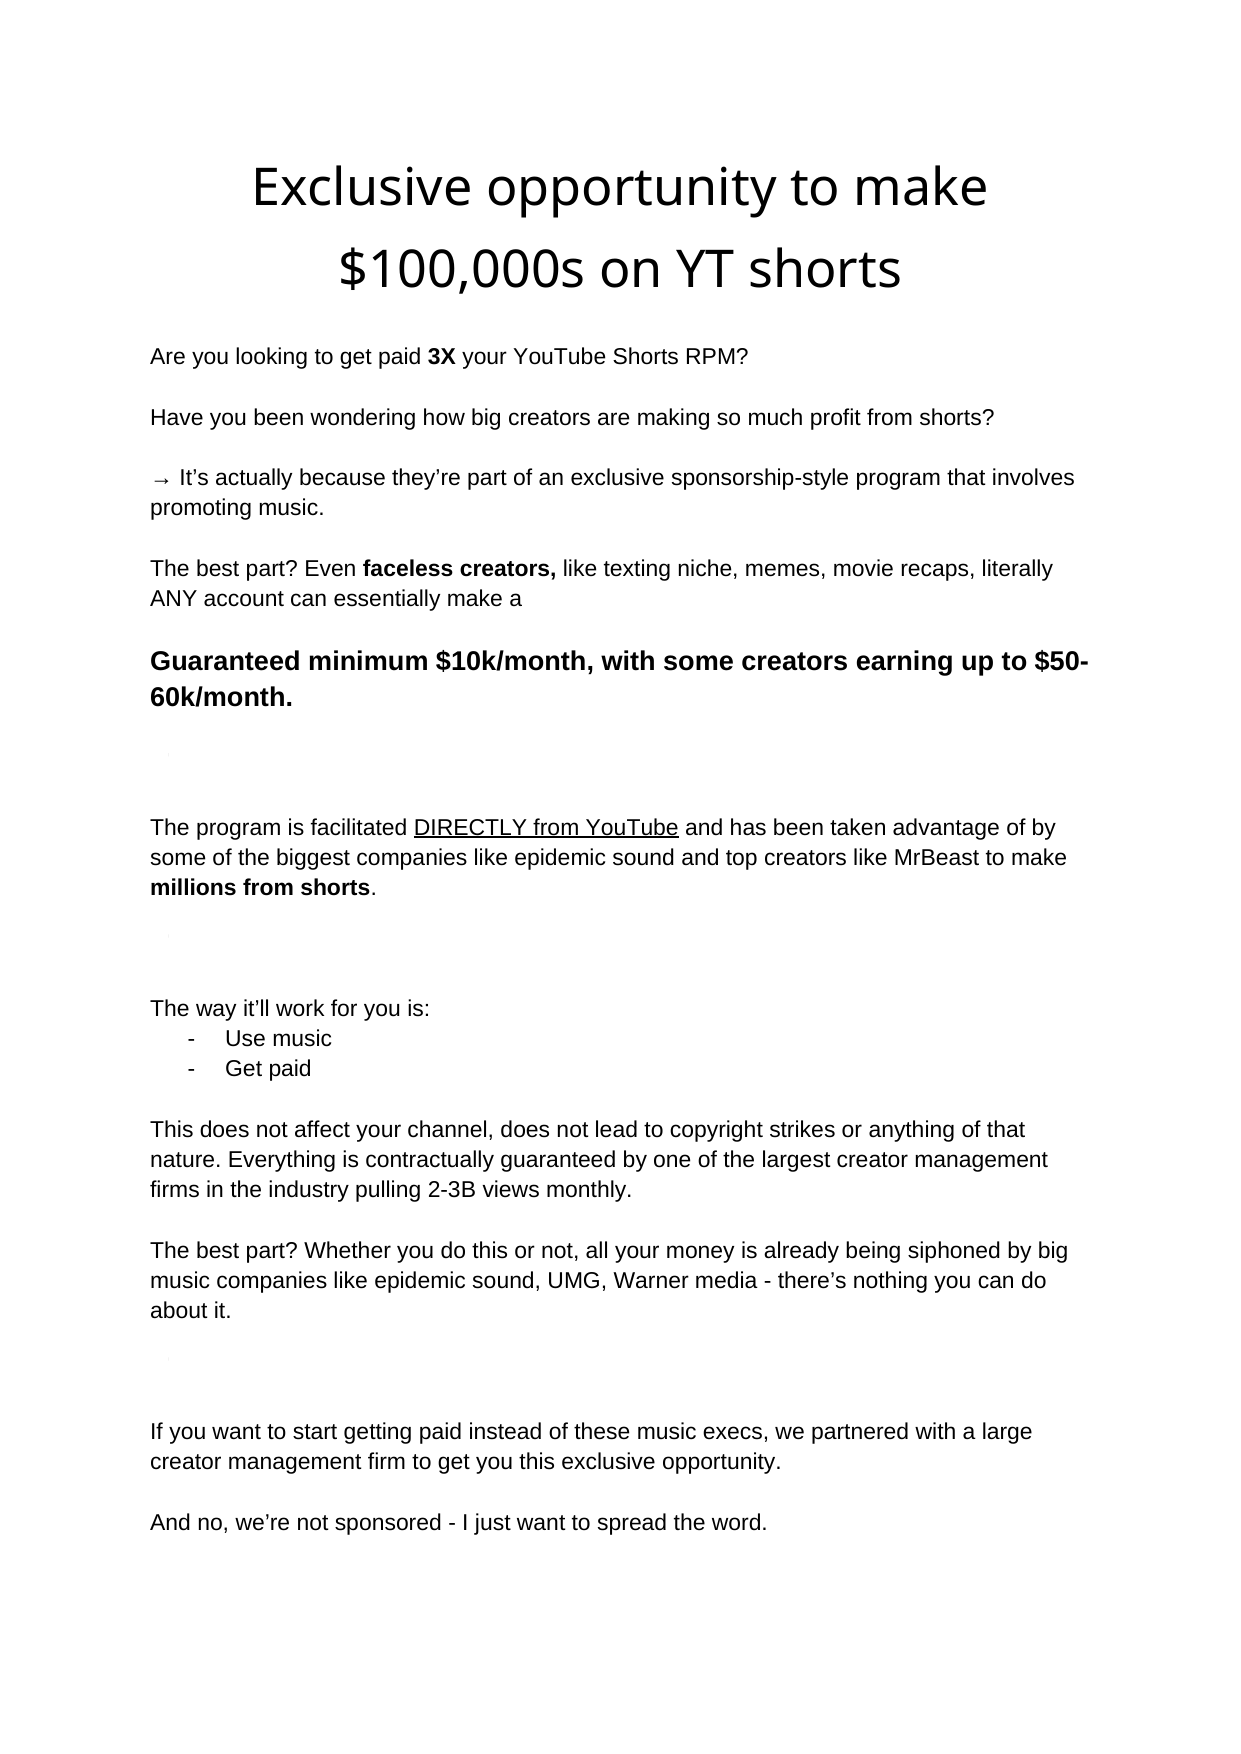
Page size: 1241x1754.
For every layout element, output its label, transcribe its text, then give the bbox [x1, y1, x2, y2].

text → It’s actually because they’re part of an exclusive sponsorship-style program that involves promoting music. [150, 464, 1090, 521]
list Use music [187, 1025, 1090, 1051]
text The best part? Whether you do this or not, all your money is already being siphoned by big music companies like epidemic sound, UMG, Warner media - there’s nothing you can do about it. [150, 1237, 1090, 1323]
text Guaranteed minimum $10k/month, with some creators earning up to $50-60k/month. [150, 645, 1090, 713]
text Exclusive opportunity to make $100,000s on YT shorts [150, 150, 1090, 302]
text If you want to start getting paid instead of these music execs, we partnered with a large creator management firm to get you this exclusive opportunity. [150, 1418, 1090, 1474]
list Get paid [187, 1055, 1090, 1082]
text The best part? Even faceless creators, like texting niche, memes, movie recaps, literally ANY account can essentially make a [150, 555, 1090, 611]
text And no, we’re not sponsored - I just want to spread the word. [150, 1508, 1090, 1535]
text Have you been wondering how big creators are making so much profit from shorts? [150, 404, 1090, 430]
text This does not affect your channel, does not lead to copyright strikes or anything of that nature. Everything is contractually guaranteed by one of the largest creator management firms in the industry pulling 2-3B views monthly. [150, 1116, 1090, 1202]
text The way it’ll work for you is: [150, 995, 1090, 1021]
text The program is facilitated DIRECTLY from YouTube and has been taken advantage of by some of the biggest companies like epidemic sound and top creators like MrBeast to make millions from shorts. [150, 814, 1090, 900]
text Are you looking to get paid 3X your YouTube Shorts RPM? [150, 343, 1090, 370]
